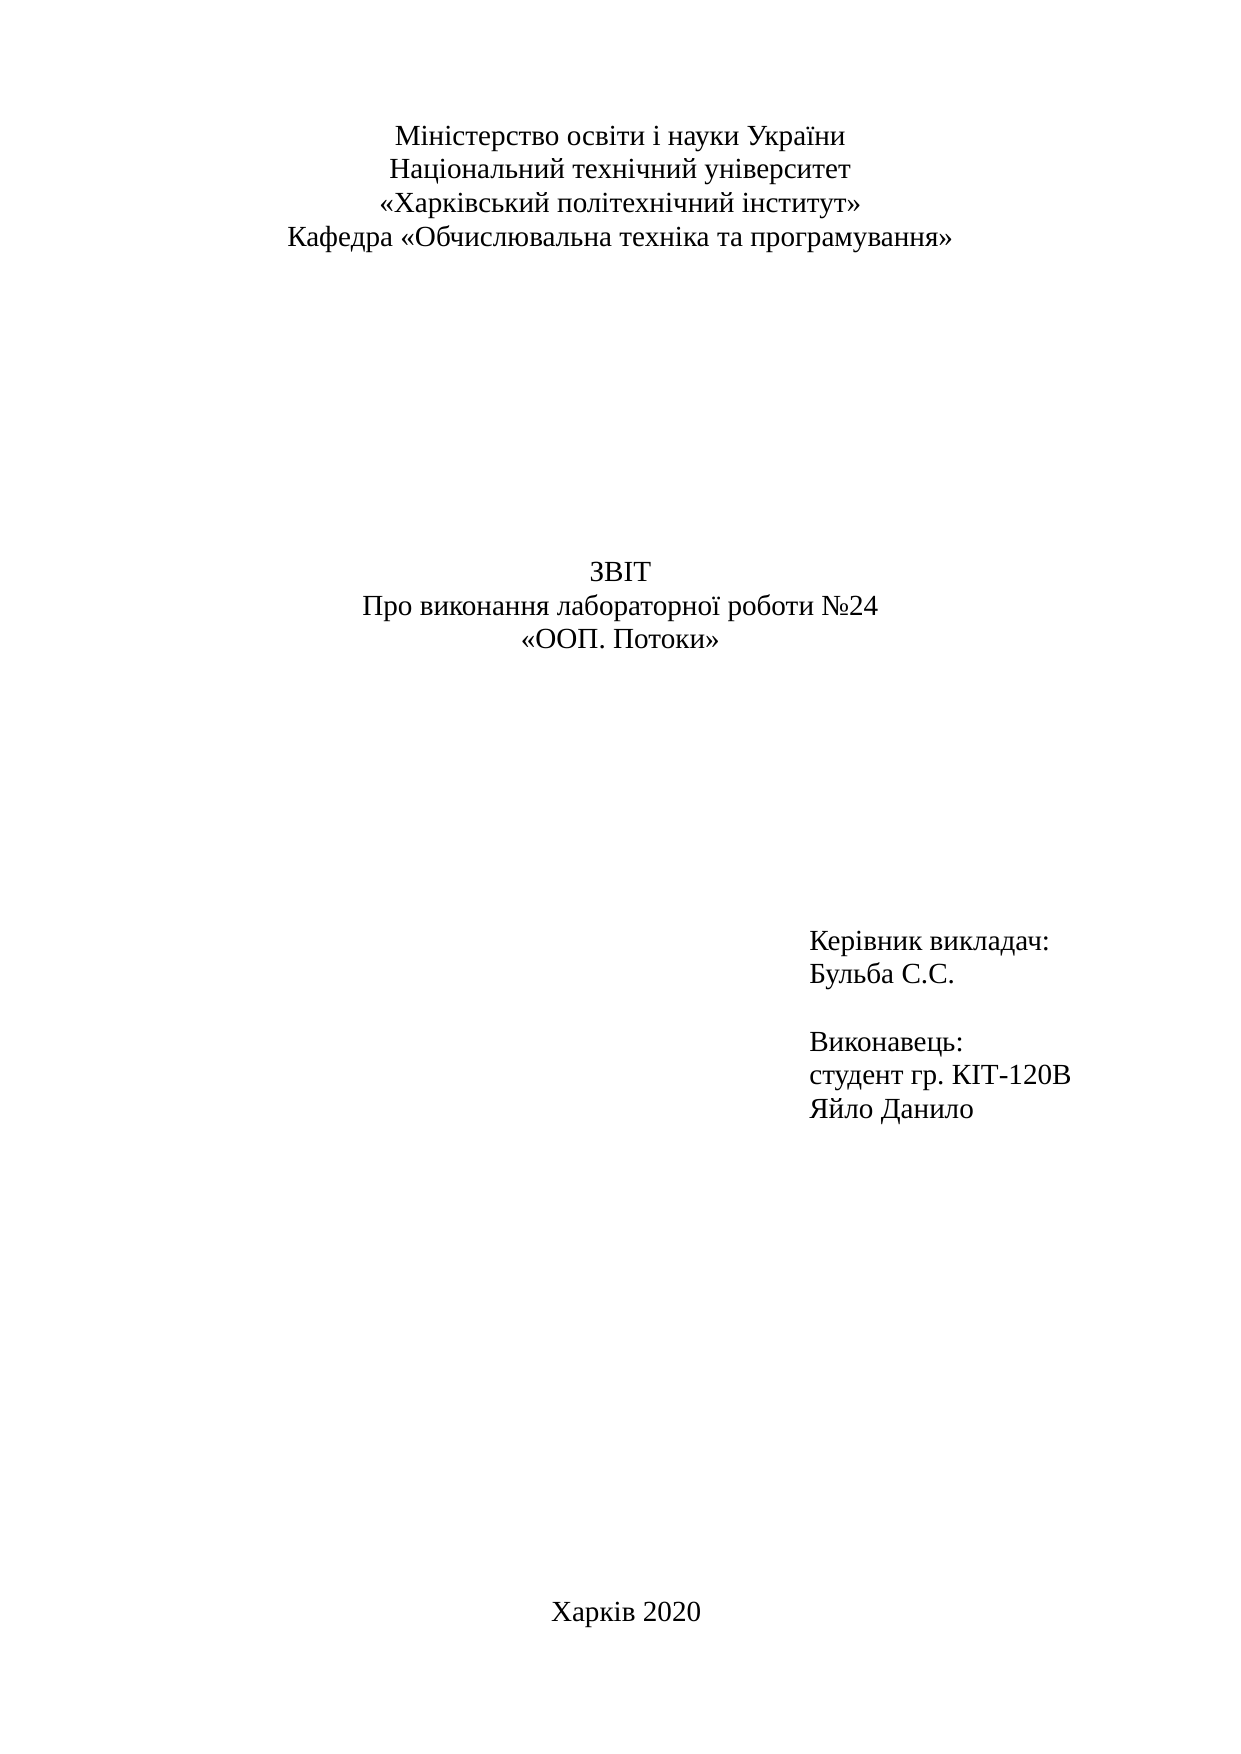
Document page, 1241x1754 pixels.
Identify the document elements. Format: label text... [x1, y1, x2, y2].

text студент гр. КІТ-120В [809, 1057, 1122, 1091]
text Міністерство освіти і науки України [118, 118, 1122, 152]
text Бульба С.С. [809, 957, 1122, 990]
text Харків 2020 [130, 1594, 1122, 1627]
text ЗВІТ [118, 554, 1122, 588]
text «Харківський політехнічний інститут» [118, 185, 1122, 219]
text «ООП. Потоки» [118, 621, 1122, 655]
text Кафедра «Обчислювальна техніка та програмування» [118, 219, 1122, 252]
text Національний технічний університет [118, 152, 1122, 185]
text Про виконання лабораторної роботи №24 [118, 588, 1122, 621]
text Виконавець: [809, 1024, 1122, 1057]
text Керівник викладач: [809, 923, 1122, 957]
text Яйло Данило [809, 1091, 1122, 1124]
